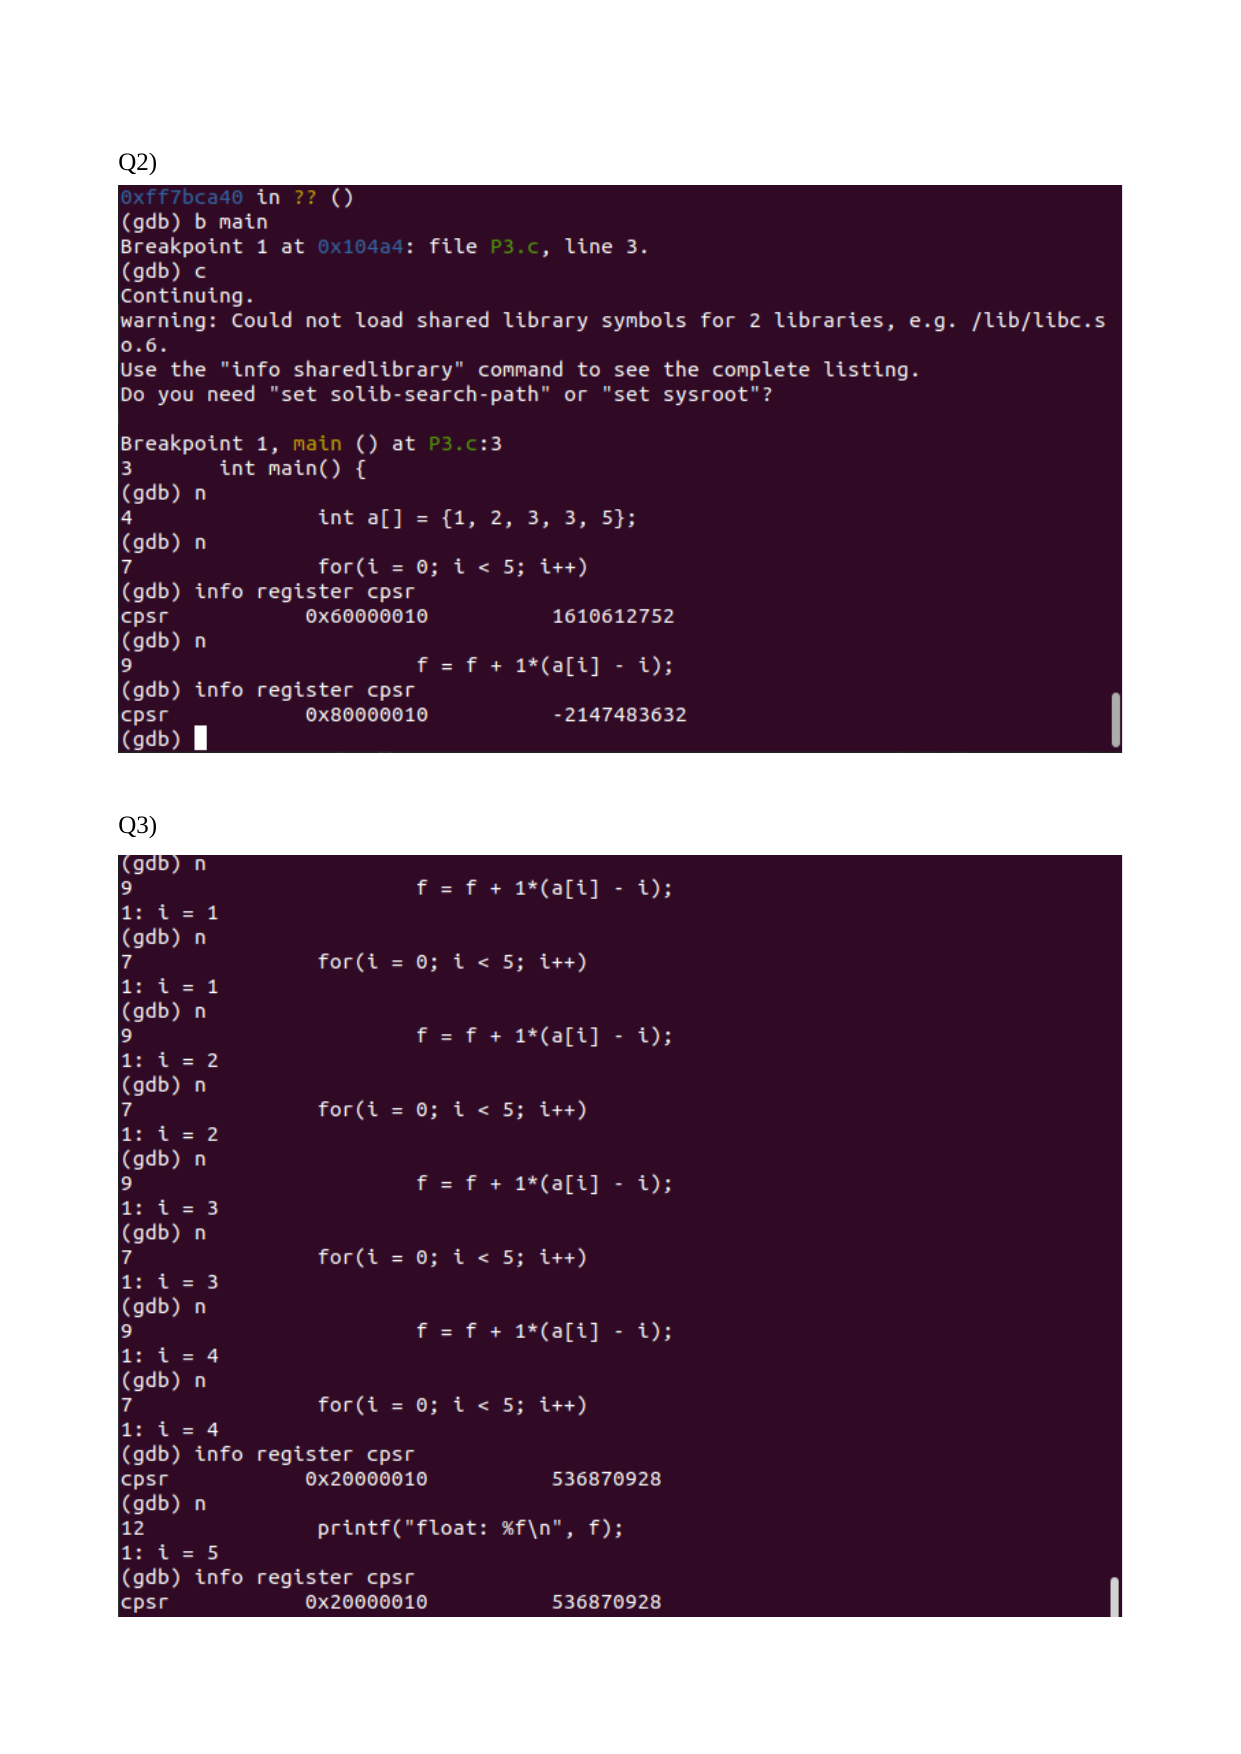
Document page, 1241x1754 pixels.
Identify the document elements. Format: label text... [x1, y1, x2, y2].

text Q3) [118, 811, 1122, 839]
picture [118, 185, 1123, 753]
text Q2) [118, 147, 1122, 176]
picture [118, 855, 1123, 1617]
